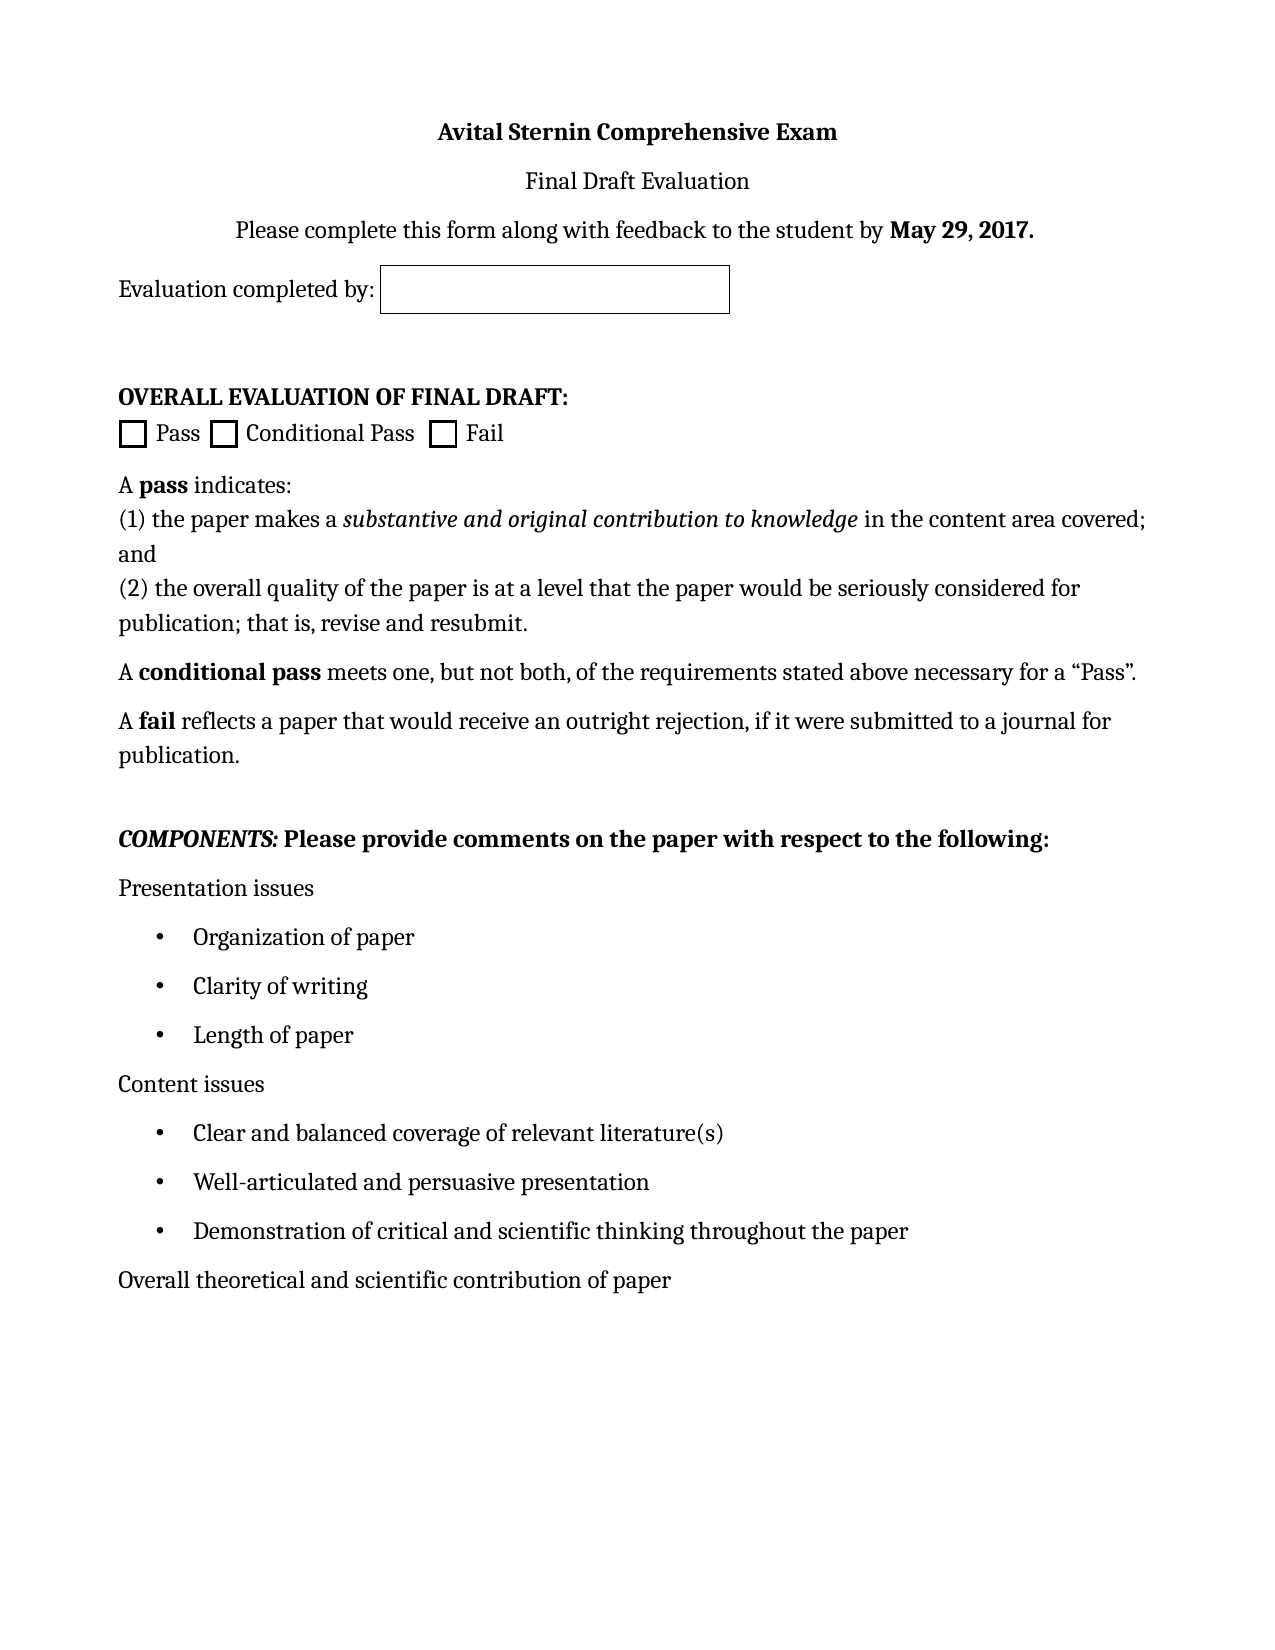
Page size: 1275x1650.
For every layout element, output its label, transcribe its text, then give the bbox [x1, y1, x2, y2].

text Presentation issues [118, 874, 1157, 903]
list Length of paper [156, 1021, 1157, 1050]
text [730, 265, 1157, 313]
text OVERALL EVALUATION OF FINAL DRAFT: [118, 383, 1157, 450]
text A fail reflects a paper that would receive an outright rejection, if it were submitted to a journal for publication. [118, 707, 1157, 804]
text Content issues [118, 1070, 1157, 1099]
text A conditional pass meets one, but not both, of the requirements stated above necessary for a “Pass”. [118, 658, 1157, 686]
list Well-articulated and persuasive presentation [156, 1168, 1157, 1197]
text Final Draft Evaluation [118, 167, 1157, 196]
list Demonstration of critical and scientific thinking throughout the paper [156, 1217, 1157, 1246]
text COMPONENTS: Please provide comments on the paper with respect to the following: [118, 825, 1157, 853]
list Clarity of writing [156, 972, 1157, 1001]
text A pass indicates: (1) the paper makes a substantive and original contribution to knowledge in the content area covered; and (2) the overall quality of the paper is at a level that the paper would be seriously considered for publication; that is, revise and resubmit. [118, 471, 1157, 637]
text Evaluation completed by: [118, 265, 380, 313]
list Organization of paper [156, 923, 1157, 952]
text Overall theoretical and scientific contribution of paper [118, 1266, 1157, 1295]
list Clear and balanced coverage of relevant literature(s) [156, 1119, 1157, 1148]
text Avital Sternin Comprehensive Exam [118, 118, 1157, 147]
text Please complete this form along with feedback to the student by May 29, 2017. [118, 216, 1157, 245]
